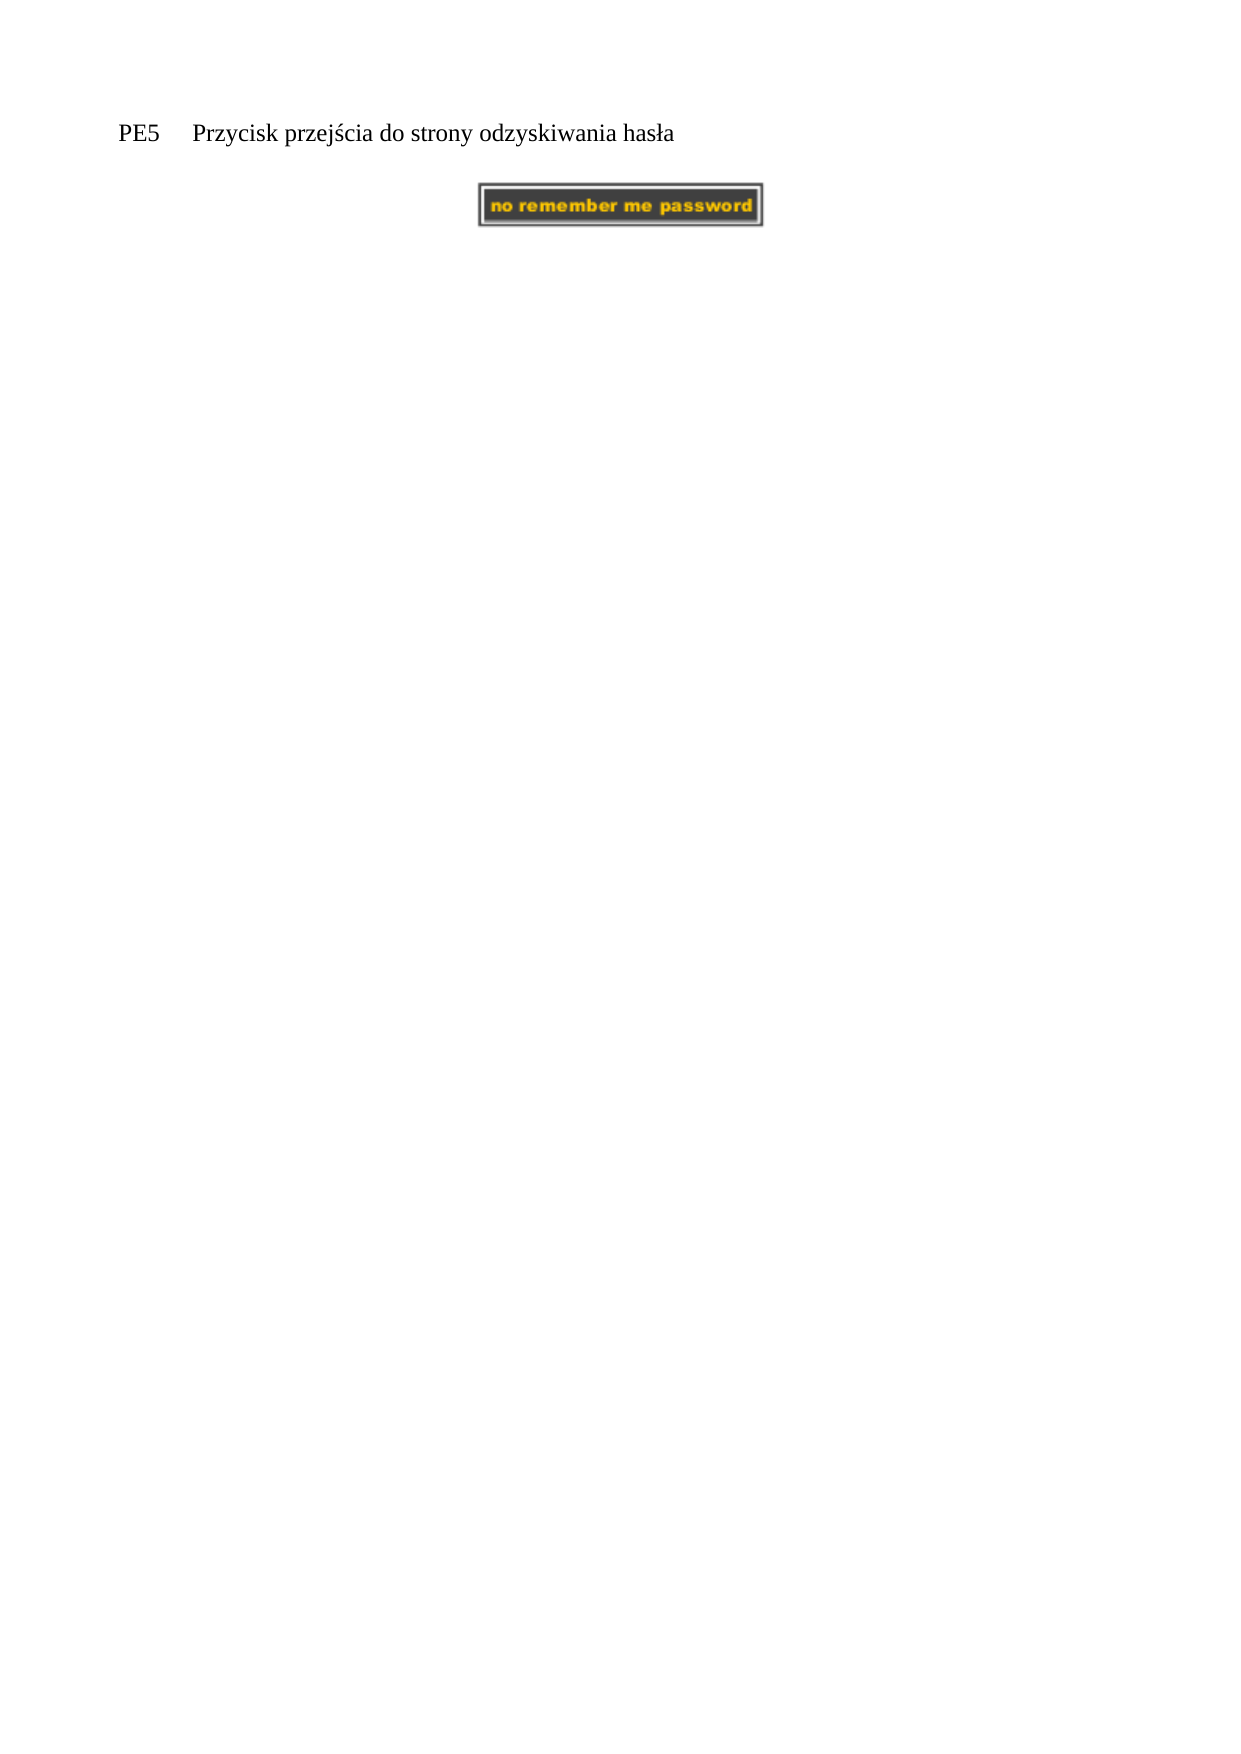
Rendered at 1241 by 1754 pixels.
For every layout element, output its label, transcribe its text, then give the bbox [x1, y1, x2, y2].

picture [472, 175, 768, 239]
text PE5 Przycisk przejścia do strony odzyskiwania hasła [118, 118, 1122, 147]
